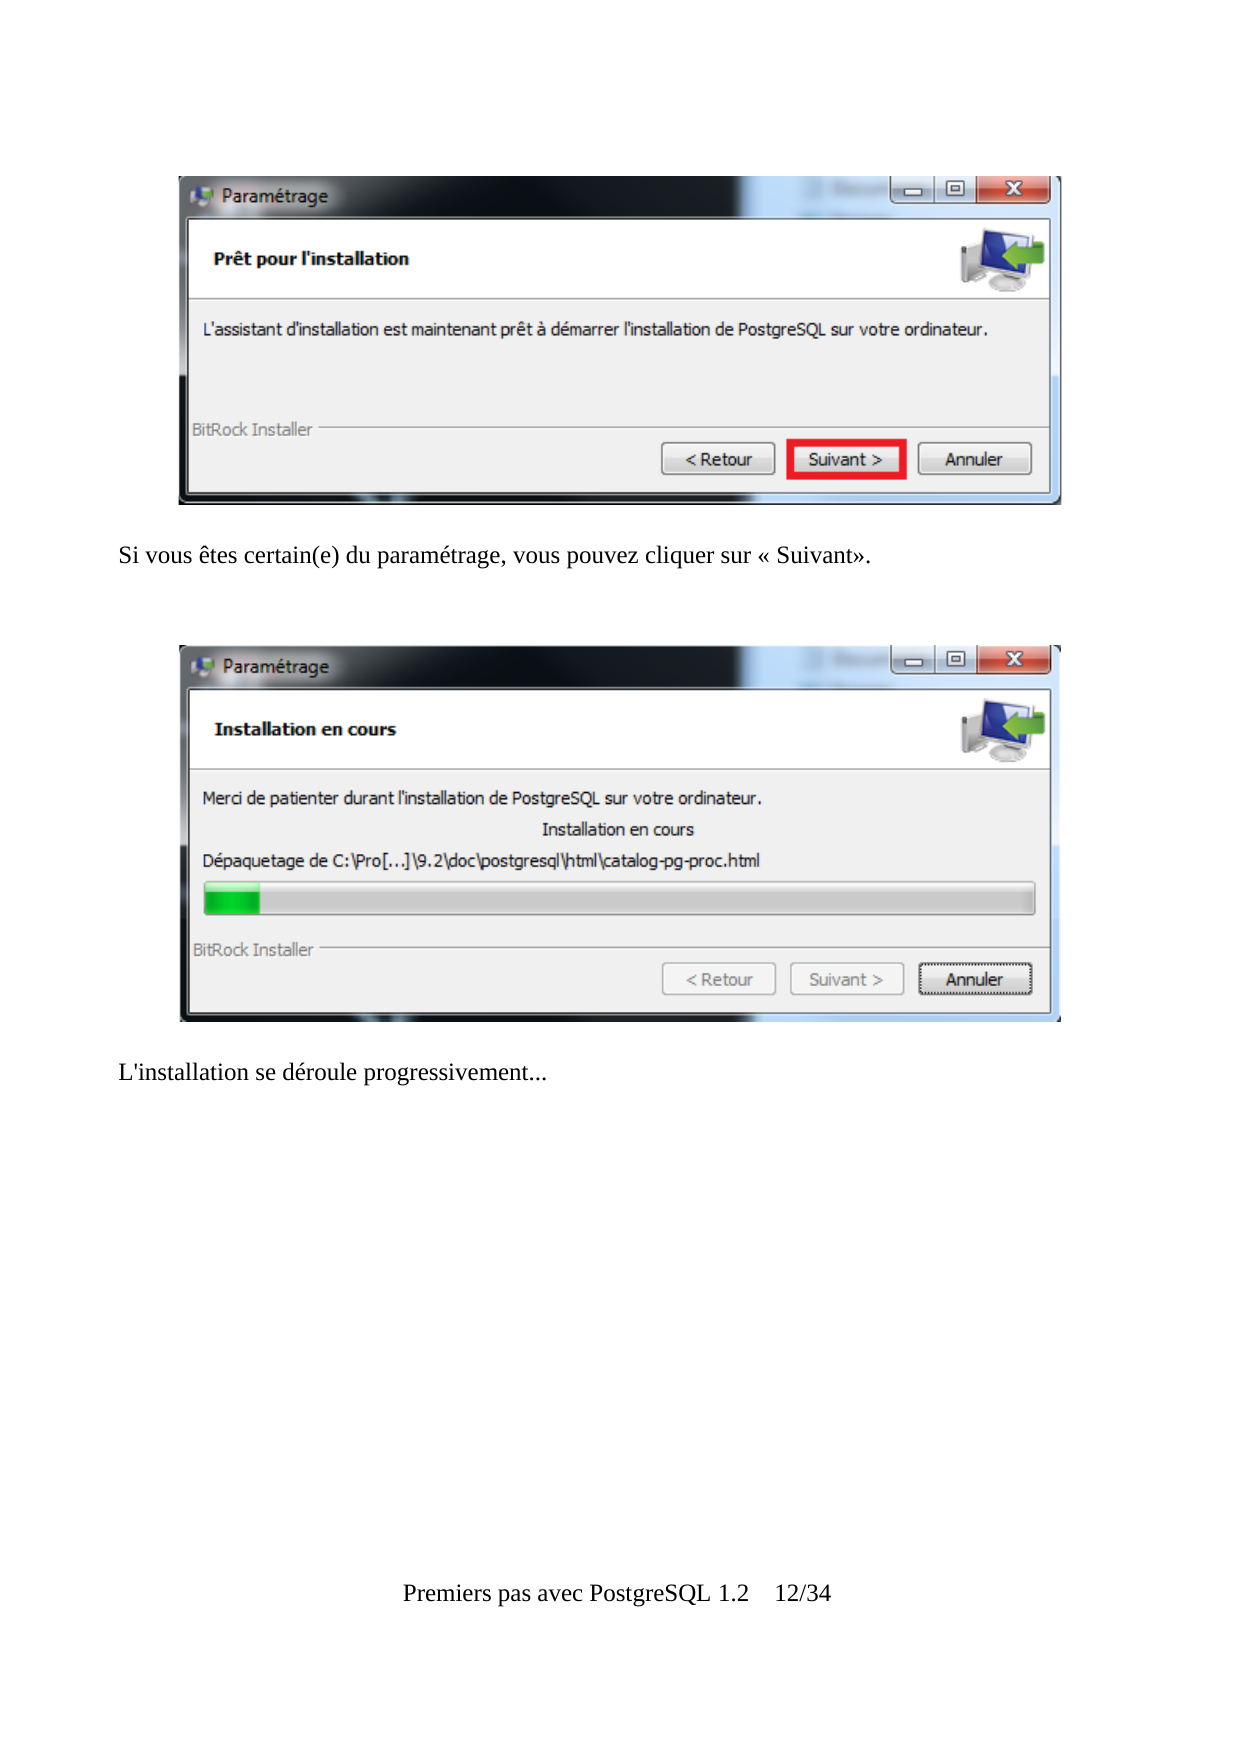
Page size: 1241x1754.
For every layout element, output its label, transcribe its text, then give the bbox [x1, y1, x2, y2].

picture [178, 176, 1062, 505]
picture [179, 645, 1061, 1022]
text Si vous êtes certain(e) du paramétrage, vous pouvez cliquer sur « Suivant». [118, 540, 1122, 568]
text L'installation se déroule progressivement... [118, 1057, 1122, 1086]
